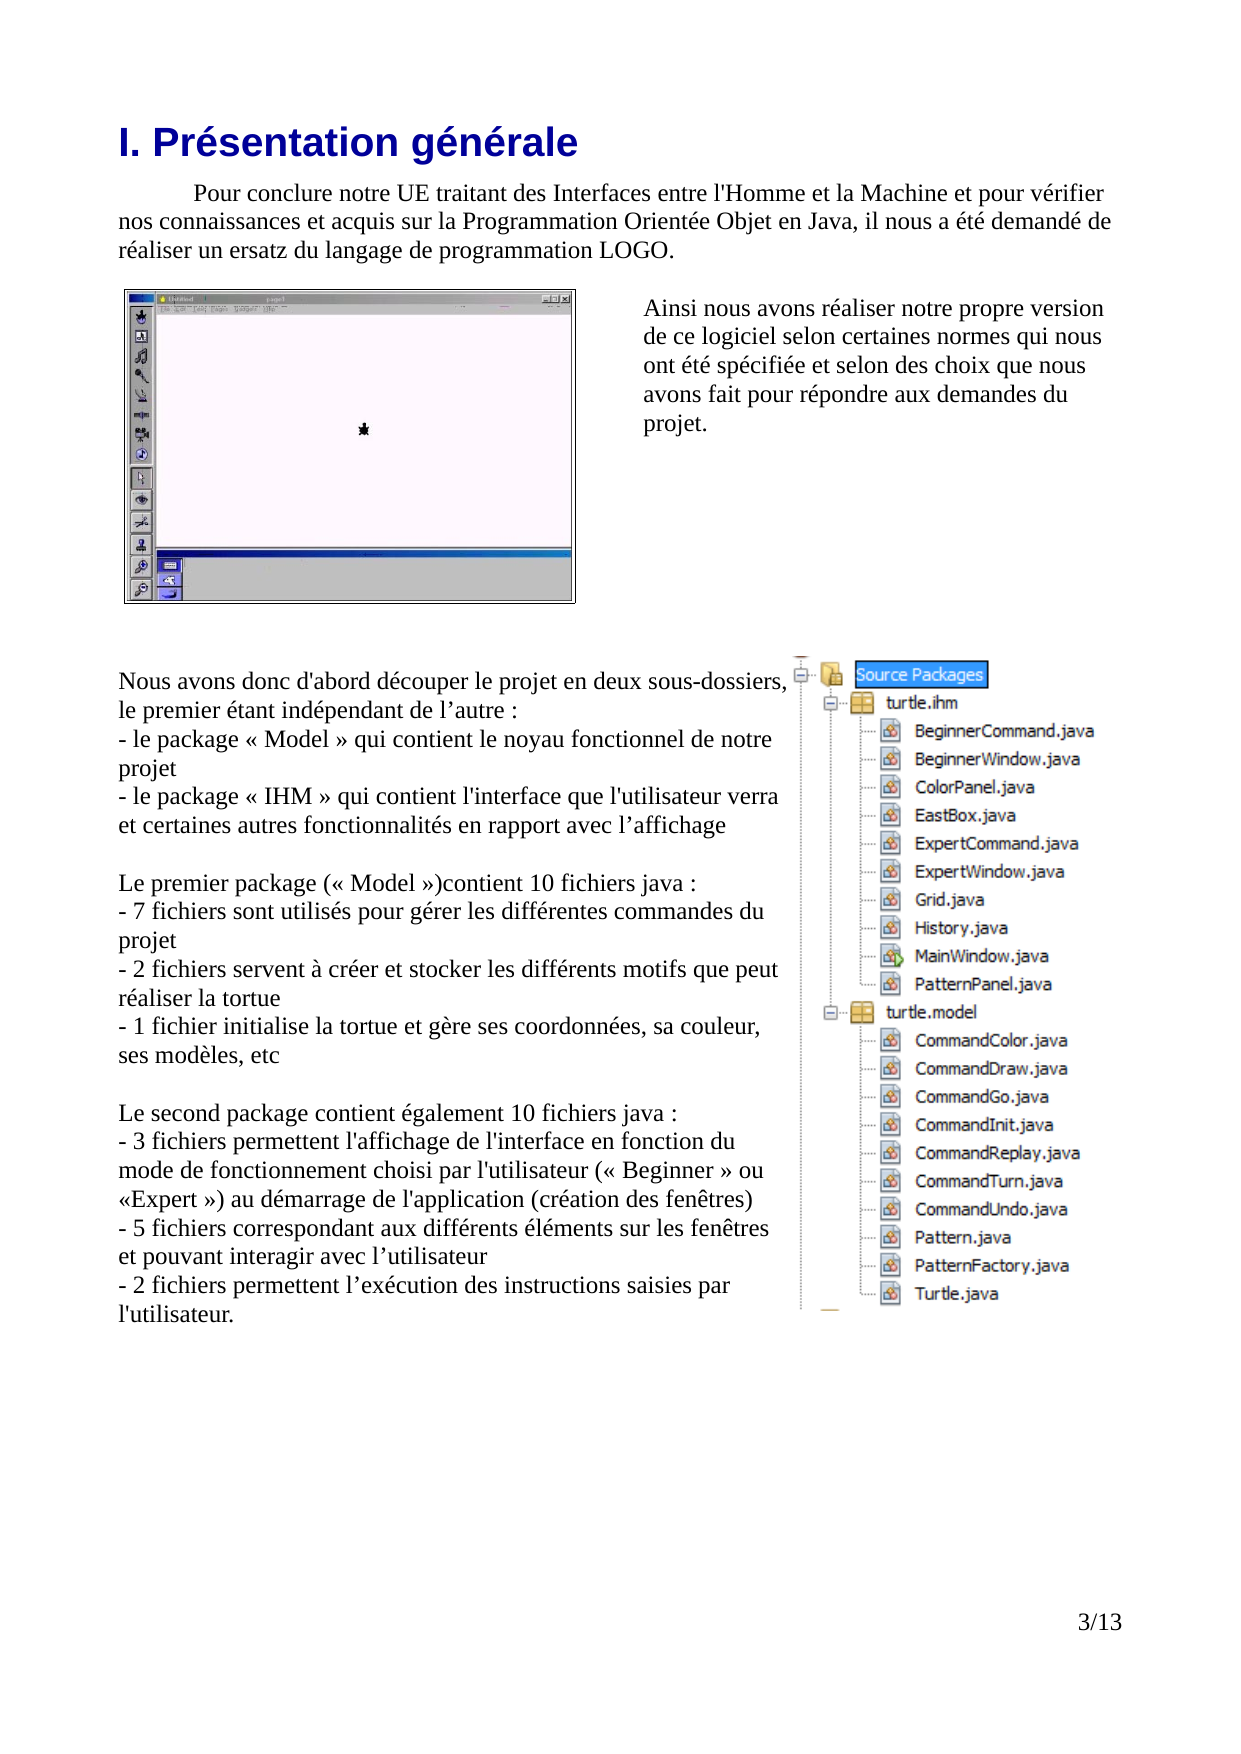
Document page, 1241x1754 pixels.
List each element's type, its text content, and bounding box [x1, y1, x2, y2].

text - 7 fichiers sont utilisés pour gérer les différentes commandes du projet [118, 896, 791, 954]
text Pour conclure notre UE traitant des Interfaces entre l'Homme et la Machine et pour vérifier nos connaissances et acquis sur la Programmation Orientée Objet en Java, il nous a été demandé de réaliser un ersatz du langage de programmation LOGO. [118, 178, 1122, 264]
text Nous avons donc d'abord découper le projet en deux sous-dossiers, le premier étant indépendant de l’autre : [118, 666, 791, 724]
text - 2 fichiers permettent l’exécution des instructions saisies par l'utilisateur. [118, 1270, 1122, 1328]
picture [126, 291, 572, 601]
text - 5 fichiers correspondant aux différents éléments sur les fenêtres et pouvant interagir avec l’utilisateur [118, 1213, 791, 1270]
text - le package « Model » qui contient le noyau fonctionnel de notre projet [118, 724, 791, 781]
text - 2 fichiers servent à créer et stocker les différents motifs que peut réaliser la tortue [118, 954, 791, 1011]
text Le premier package (« Model »)contient 10 fichiers java : [118, 868, 791, 896]
text Ainsi nous avons réaliser notre propre version de ce logiciel selon certaines normes qui nous ont été spécifiée et selon des choix que nous avons fait pour répondre aux demandes du projet. [576, 293, 1122, 436]
text - 1 fichier initialise la tortue et gère ses coordonnées, sa couleur, ses modèles, etc [118, 1011, 791, 1069]
text - le package « IHM » qui contient l'interface que l'utilisateur verra et certaines autres fonctionnalités en rapport avec l’affichage [118, 781, 791, 839]
text Le second package contient également 10 fichiers java : [118, 1098, 791, 1126]
picture [791, 656, 1116, 1311]
subtitle I. Présentation générale [118, 118, 1122, 165]
text - 3 fichiers permettent l'affichage de l'interface en fonction du mode de fonctionnement choisi par l'utilisateur (« Beginner » ou «Expert ») au démarrage de l'application (création des fenêtres) [118, 1126, 791, 1213]
